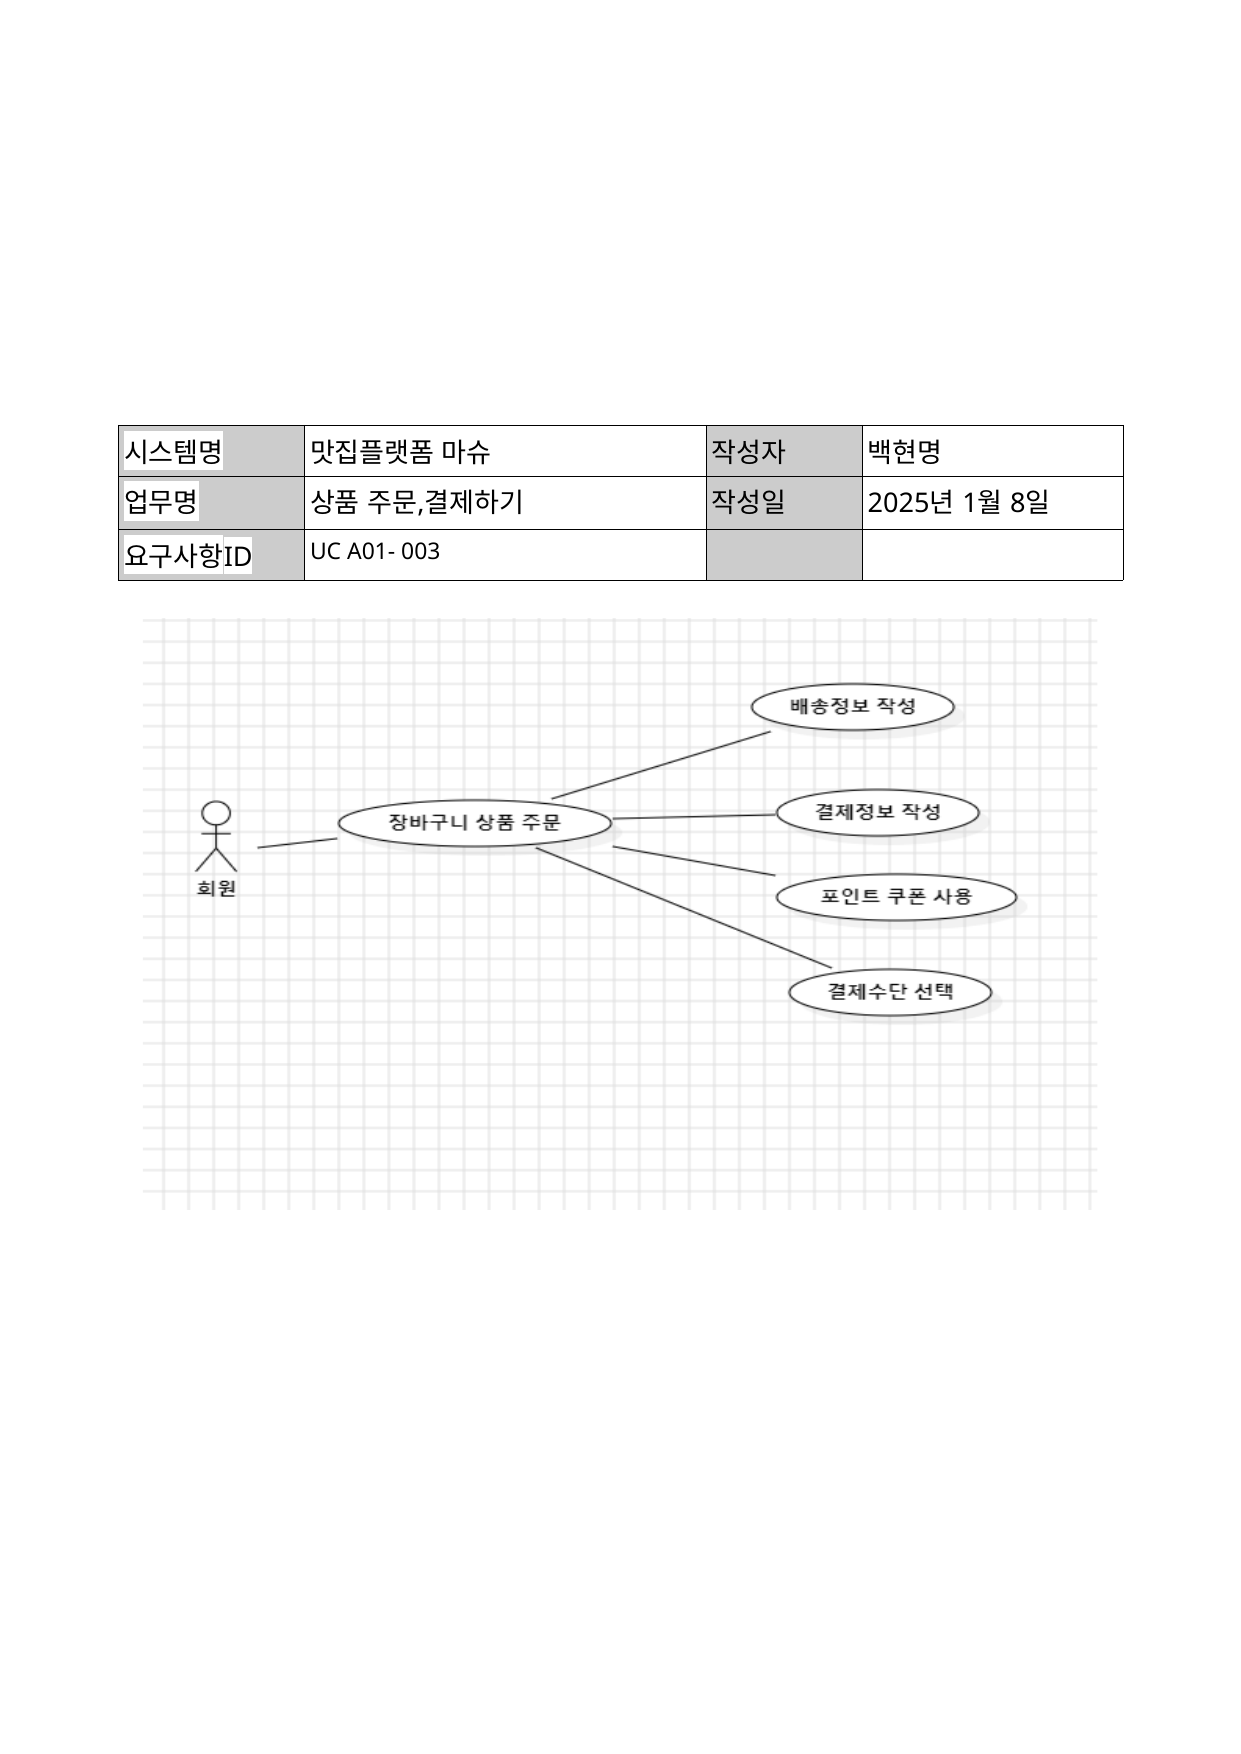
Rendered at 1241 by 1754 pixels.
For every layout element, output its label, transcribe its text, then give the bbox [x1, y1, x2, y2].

table_cell [707, 530, 862, 580]
table_cell 상품 주문,결제하기 [305, 477, 706, 529]
table_cell 작성일 [707, 477, 862, 529]
table_header 작성자 [707, 426, 862, 476]
table_cell 요구사항ID [119, 530, 304, 580]
table_cell [863, 530, 1123, 580]
table_header 시스템명 [119, 426, 304, 476]
picture [142, 618, 1098, 1210]
table_header 맛집플랫폼 마슈 [305, 426, 706, 476]
table_cell 2025년 1월 8일 [863, 477, 1123, 529]
table_cell UC A01- 003 [305, 530, 706, 580]
table_cell 업무명 [119, 477, 304, 529]
table_header 백현명 [863, 426, 1123, 476]
